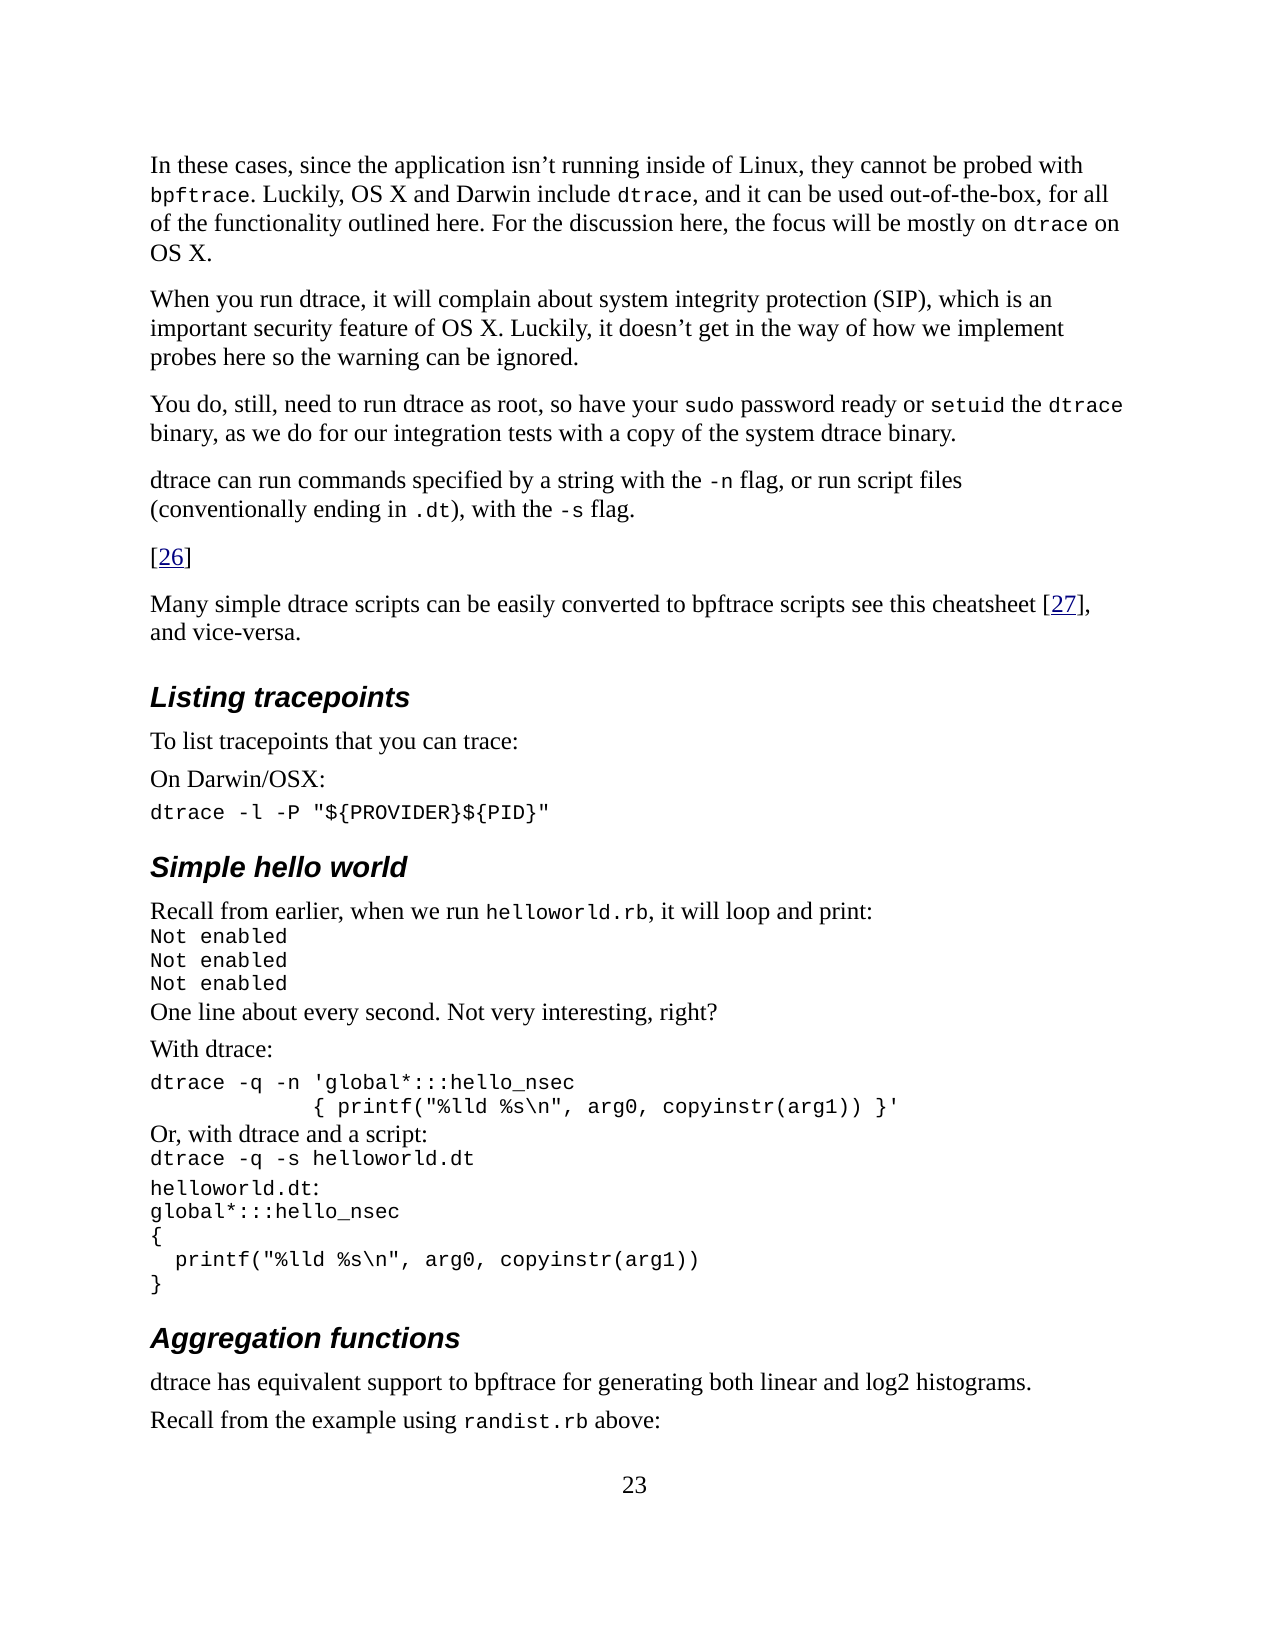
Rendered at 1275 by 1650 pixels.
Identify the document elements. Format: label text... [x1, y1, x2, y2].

text dtrace -q -n 'global*:::hello_nsec [150, 1072, 1125, 1096]
text [26] [150, 542, 1125, 571]
text Not enabled [150, 973, 1125, 997]
text In these cases, since the application isn’t running inside of Linux, they cannot be probed with bpftrace. Luckily, OS X and Darwin include dtrace, and it can be used out-of-the-box, for all of the functionality outlined here. For the discussion here, the focus will be mostly on dtrace on OS X. [150, 150, 1125, 267]
text global*:::hello_nsec [150, 1202, 1125, 1225]
text Or, with dtrace and a script: [150, 1119, 1125, 1148]
text With dtrace: [150, 1034, 1125, 1063]
text To list tracepoints that you can trace: [150, 726, 1125, 755]
text dtrace can run commands specified by a string with the -n flag, or run script files (conventionally ending in .dt), with the -s flag. [150, 465, 1125, 524]
text Not enabled [150, 926, 1125, 949]
text Recall from earlier, when we run helloworld.rb, it will loop and print: [150, 896, 1125, 926]
text } [150, 1272, 1125, 1296]
text printf("%lld %s\n", arg0, copyinstr(arg1)) [150, 1249, 1125, 1272]
text { [150, 1225, 1125, 1249]
text When you run dtrace, it will complain about system integrity protection (SIP), which is an important security feature of OS X. Luckily, it doesn’t get in the way of how we implement probes here so the warning can be ignored. [150, 284, 1125, 371]
subtitle Aggregation functions [150, 1321, 1125, 1355]
text Not enabled [150, 949, 1125, 973]
text One line about every second. Not very interesting, right? [150, 997, 1125, 1026]
text Many simple dtrace scripts can be easily converted to bpftrace scripts see this cheatsheet [27], and vice-versa. [150, 589, 1125, 646]
text On Darwin/OSX: [150, 764, 1125, 793]
text You do, still, need to run dtrace as root, so have your sudo password ready or setuid the dtrace binary, as we do for our integration tests with a copy of the system dtrace binary. [150, 389, 1125, 447]
subtitle Listing tracepoints [150, 680, 1125, 714]
text dtrace -l -P "${PROVIDER}${PID}" [150, 802, 1125, 825]
text Recall from the example using randist.rb above: [150, 1405, 1125, 1434]
subtitle Simple hello world [150, 850, 1125, 884]
text dtrace -q -s helloworld.dt [150, 1148, 1125, 1172]
text dtrace has equivalent support to bpftrace for generating both linear and log2 histograms. [150, 1367, 1125, 1396]
text helloworld.dt: [150, 1172, 1125, 1202]
text { printf("%lld %s\n", arg0, copyinstr(arg1)) }' [150, 1096, 1125, 1119]
